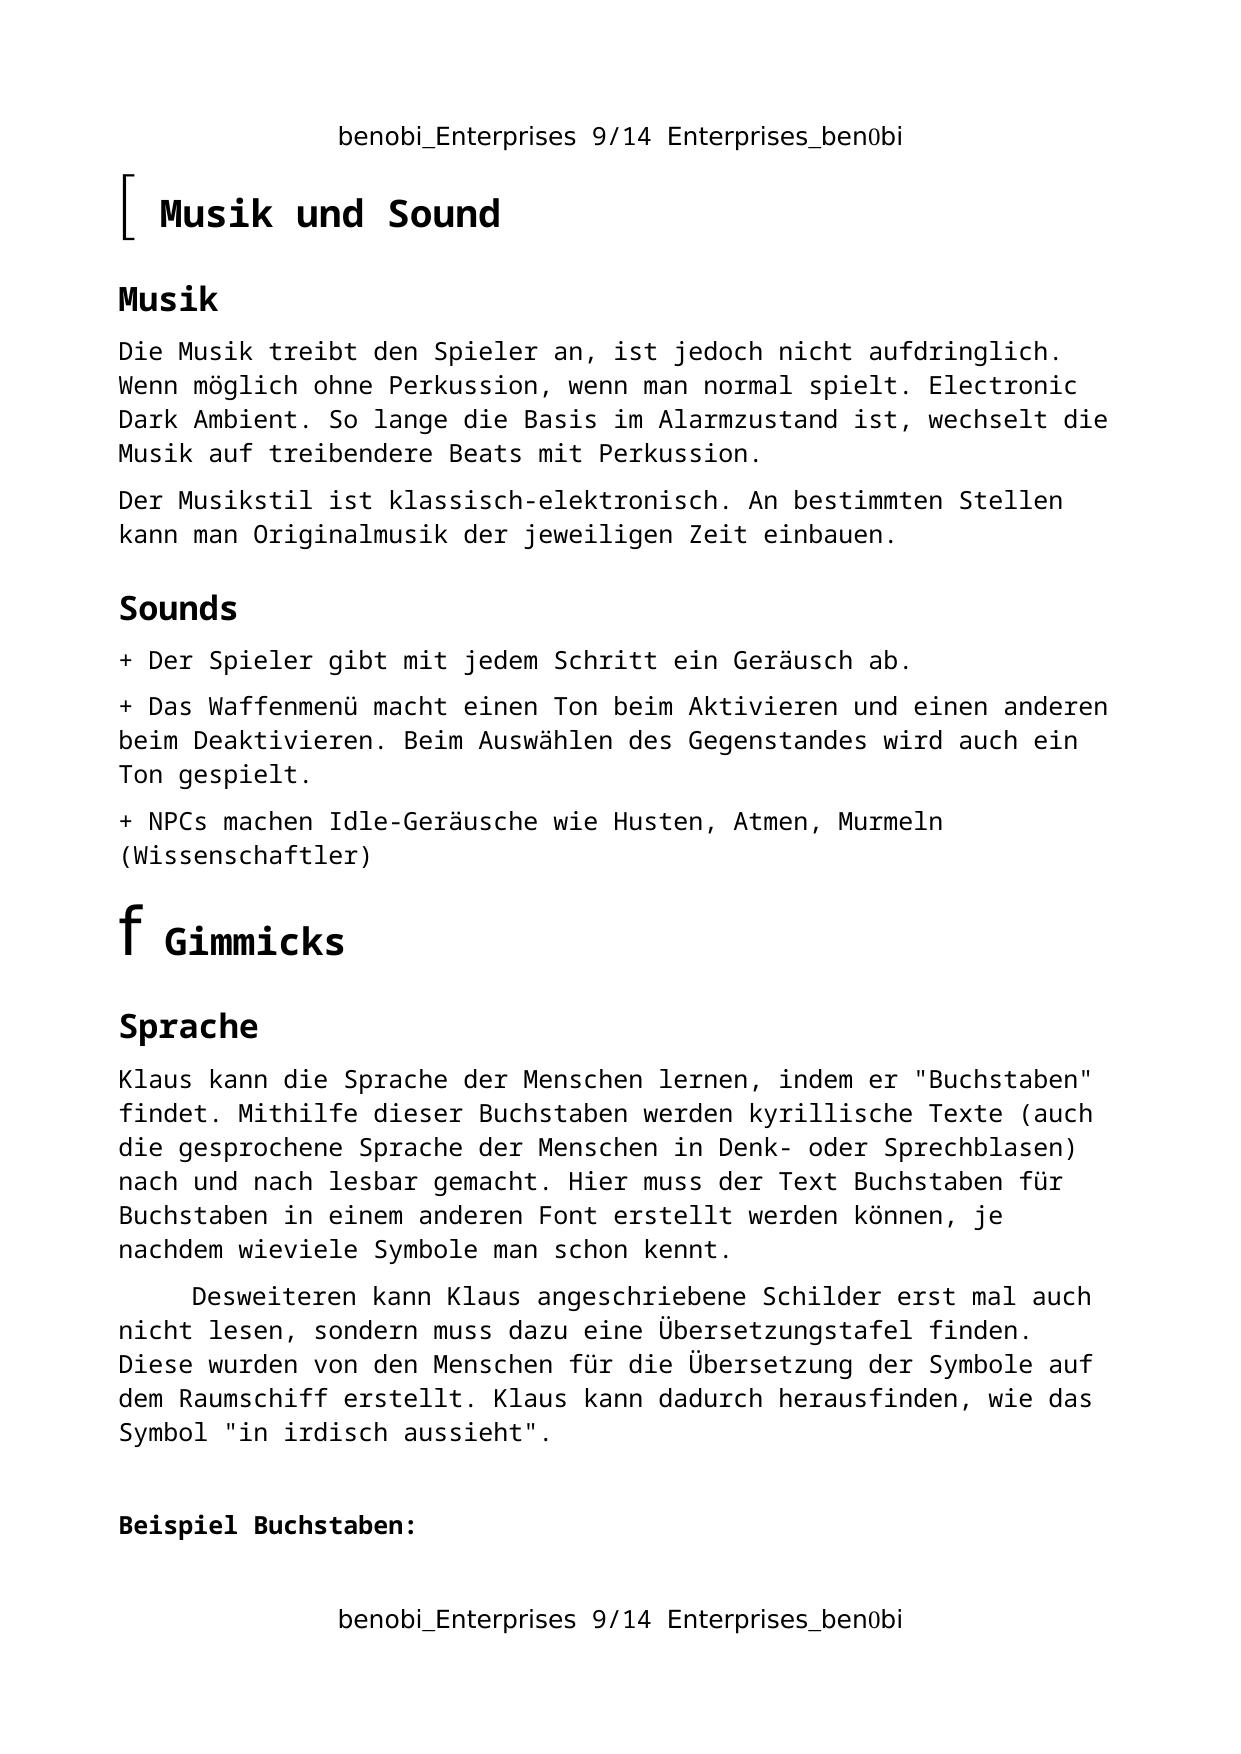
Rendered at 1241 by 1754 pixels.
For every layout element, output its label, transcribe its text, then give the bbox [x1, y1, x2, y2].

text + NPCs machen Idle-Geräusche wie Husten, Atmen, Murmeln (Wissenschaftler) [118, 803, 1122, 872]
text + Das Waffenmenü macht einen Ton beim Aktivieren und einen anderen beim Deaktivieren. Beim Auswählen des Gegenstandes wird auch ein Ton gespielt. [118, 689, 1122, 791]
subtitle f Gimmicks [118, 909, 1122, 970]
text Desweiteren kann Klaus angeschriebene Schilder erst mal auch nicht lesen, sondern muss dazu eine Übersetzungstafel finden. Diese wurden von den Menschen für die Übersetzung der Symbole auf dem Raumschiff erstellt. Klaus kann dadurch herausfinden, wie das Symbol "in irdisch aussieht". [118, 1278, 1122, 1448]
text Die Musik treibt den Spieler an, ist jedoch nicht aufdringlich. Wenn möglich ohne Perkussion, wenn man normal spielt. Electronic Dark Ambient. So lange die Basis im Alarmzustand ist, wechselt die Musik auf treibendere Beats mit Perkussion. [118, 334, 1122, 470]
text Klaus kann die Sprache der Menschen lernen, indem er "Buchstaben" findet. Mithilfe dieser Buchstaben werden kyrillische Texte (auch die gesprochene Sprache der Menschen in Denk- oder Sprechblasen) nach und nach lesbar gemacht. Hier muss der Text Buchstaben für Buchstaben in einem anderen Font erstellt werden können, je nachdem wieviele Symbole man schon kennt. [118, 1061, 1122, 1266]
subtitle Musik [118, 276, 1122, 321]
text Der Musikstil ist klassisch-elektronisch. An bestimmten Stellen kann man Originalmusik der jeweiligen Zeit einbauen. [118, 483, 1122, 551]
text Beispiel Buchstaben: [118, 1508, 1122, 1542]
subtitle Sprache [118, 1003, 1122, 1049]
text + Der Spieler gibt mit jedem Schritt ein Geräusch ab. [118, 642, 1122, 676]
subtitle Sounds [118, 584, 1122, 630]
subtitle [ Musik und Sound [118, 182, 1122, 242]
